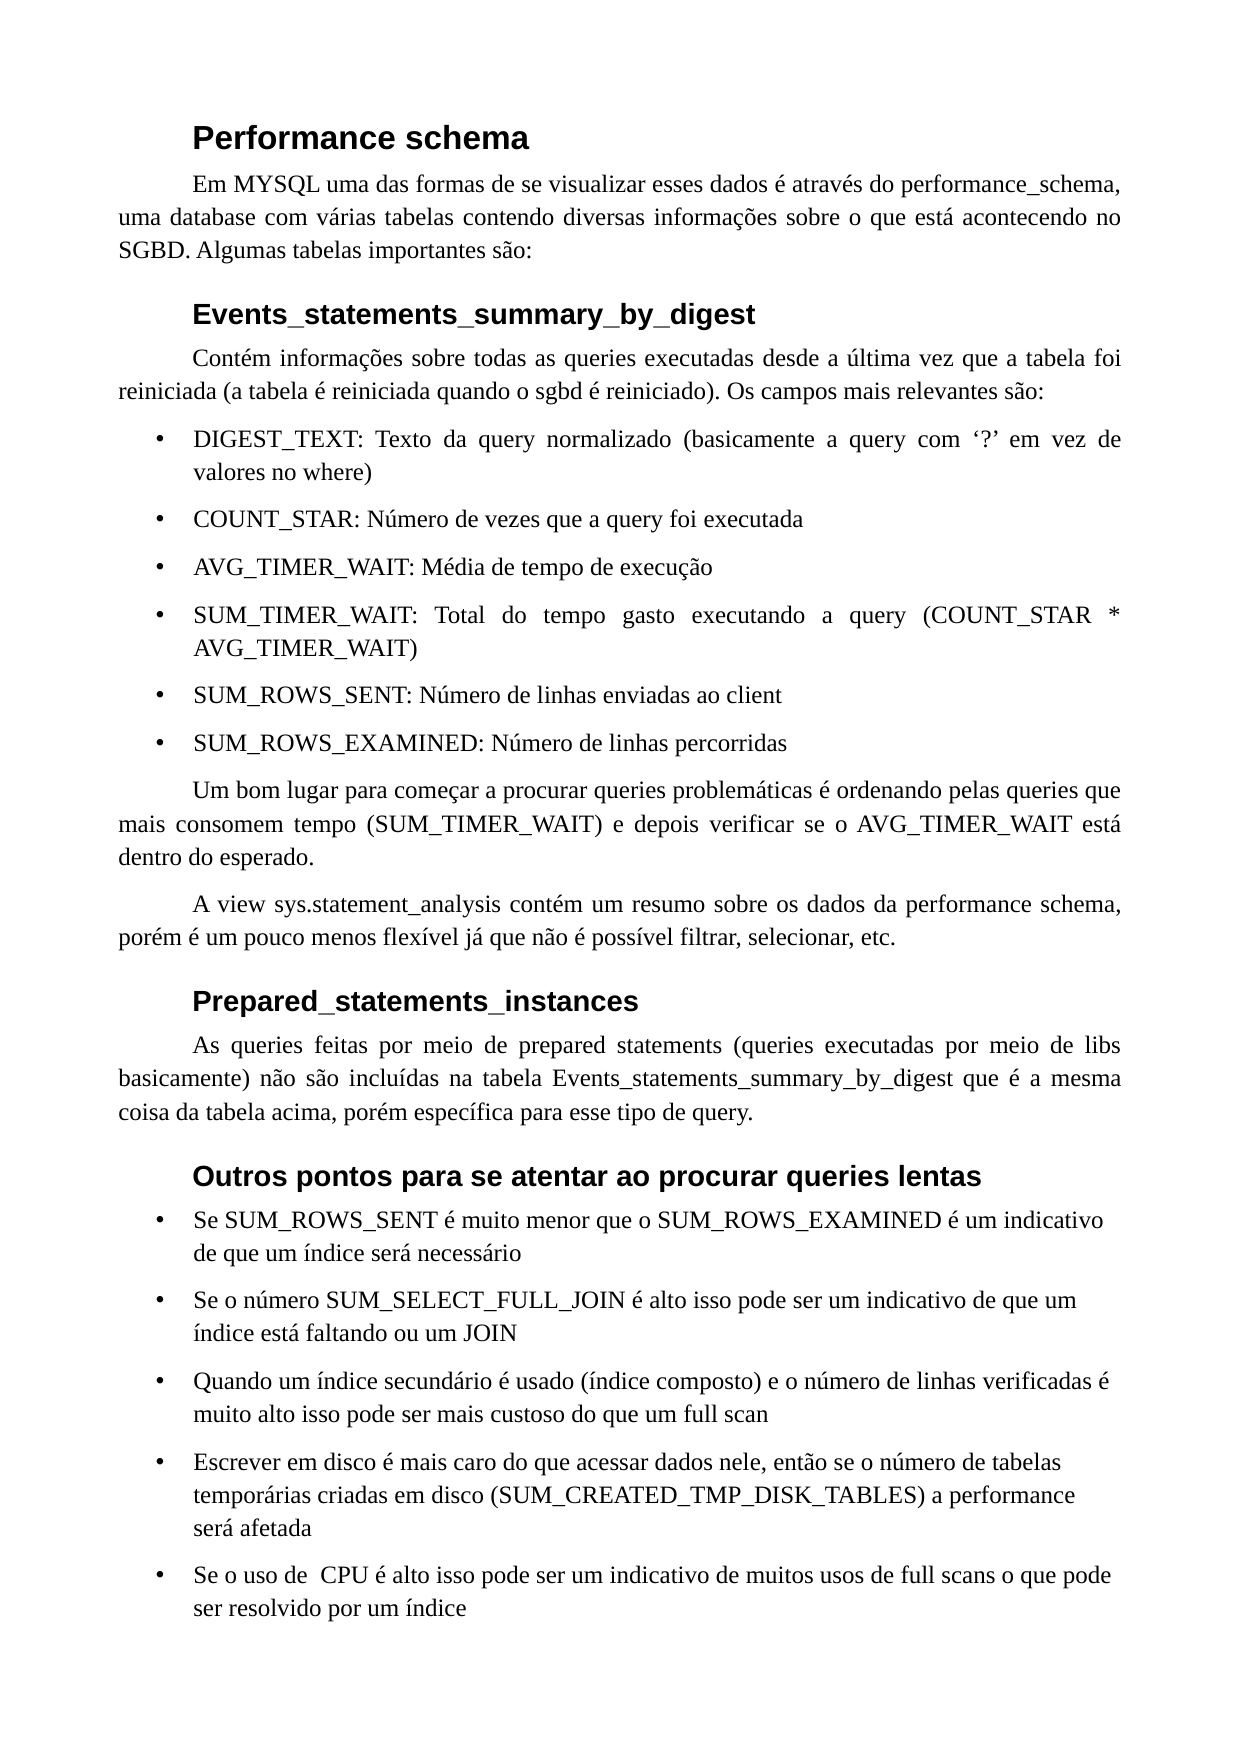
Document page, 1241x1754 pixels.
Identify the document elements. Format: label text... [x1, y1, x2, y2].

list COUNT_STAR: Número de vezes que a query foi executada [156, 504, 1122, 533]
list DIGEST_TEXT: Texto da query normalizado (basicamente a query com ‘?’ em vez de valores no where) [156, 424, 1122, 486]
subtitle Prepared_statements_instances [118, 984, 1122, 1018]
text As queries feitas por meio de prepared statements (queries executadas por meio de libs basicamente) não são incluídas na tabela Events_statements_summary_by_digest que é a mesma coisa da tabela acima, porém específica para esse tipo de query. [118, 1031, 1122, 1125]
subtitle Performance schema [118, 118, 1122, 157]
text Um bom lugar para começar a procurar queries problemáticas é ordenando pelas queries que mais consomem tempo (SUM_TIMER_WAIT) e depois verificar se o AVG_TIMER_WAIT está dentro do esperado. [118, 776, 1122, 870]
subtitle Events_statements_summary_by_digest [118, 297, 1122, 331]
list Escrever em disco é mais caro do que acessar dados nele, então se o número de tabelas temporárias criadas em disco (SUM_CREATED_TMP_DISK_TABLES) a performance será afetada [156, 1447, 1122, 1541]
text A view sys.statement_analysis contém um resumo sobre os dados da performance schema, porém é um pouco menos flexível já que não é possível filtrar, selecionar, etc. [118, 889, 1122, 951]
subtitle Outros pontos para se atentar ao procurar queries lentas [118, 1159, 1122, 1192]
list AVG_TIMER_WAIT: Média de tempo de execução [156, 552, 1122, 581]
list Se o número SUM_SELECT_FULL_JOIN é alto isso pode ser um indicativo de que um índice está faltando ou um JOIN [156, 1285, 1122, 1347]
list Quando um índice secundário é usado (índice composto) e o número de linhas verificadas é muito alto isso pode ser mais custoso do que um full scan [156, 1366, 1122, 1428]
list Se o uso de CPU é alto isso pode ser um indicativo de muitos usos de full scans o que pode ser resolvido por um índice [156, 1560, 1122, 1622]
list Se SUM_ROWS_SENT é muito menor que o SUM_ROWS_EXAMINED é um indicativo de que um índice será necessário [156, 1205, 1122, 1267]
text Contém informações sobre todas as queries executadas desde a última vez que a tabela foi reiniciada (a tabela é reiniciada quando o sgbd é reiniciado). Os campos mais relevantes são: [118, 343, 1122, 405]
list SUM_ROWS_SENT: Número de linhas enviadas ao client [156, 680, 1122, 709]
text Em MYSQL uma das formas de se visualizar esses dados é através do performance_schema, uma database com várias tabelas contendo diversas informações sobre o que está acontecendo no SGBD. Algumas tabelas importantes são: [118, 169, 1122, 264]
list SUM_TIMER_WAIT: Total do tempo gasto executando a query (COUNT_STAR * AVG_TIMER_WAIT) [156, 600, 1122, 662]
list SUM_ROWS_EXAMINED: Número de linhas percorridas [156, 728, 1122, 757]
